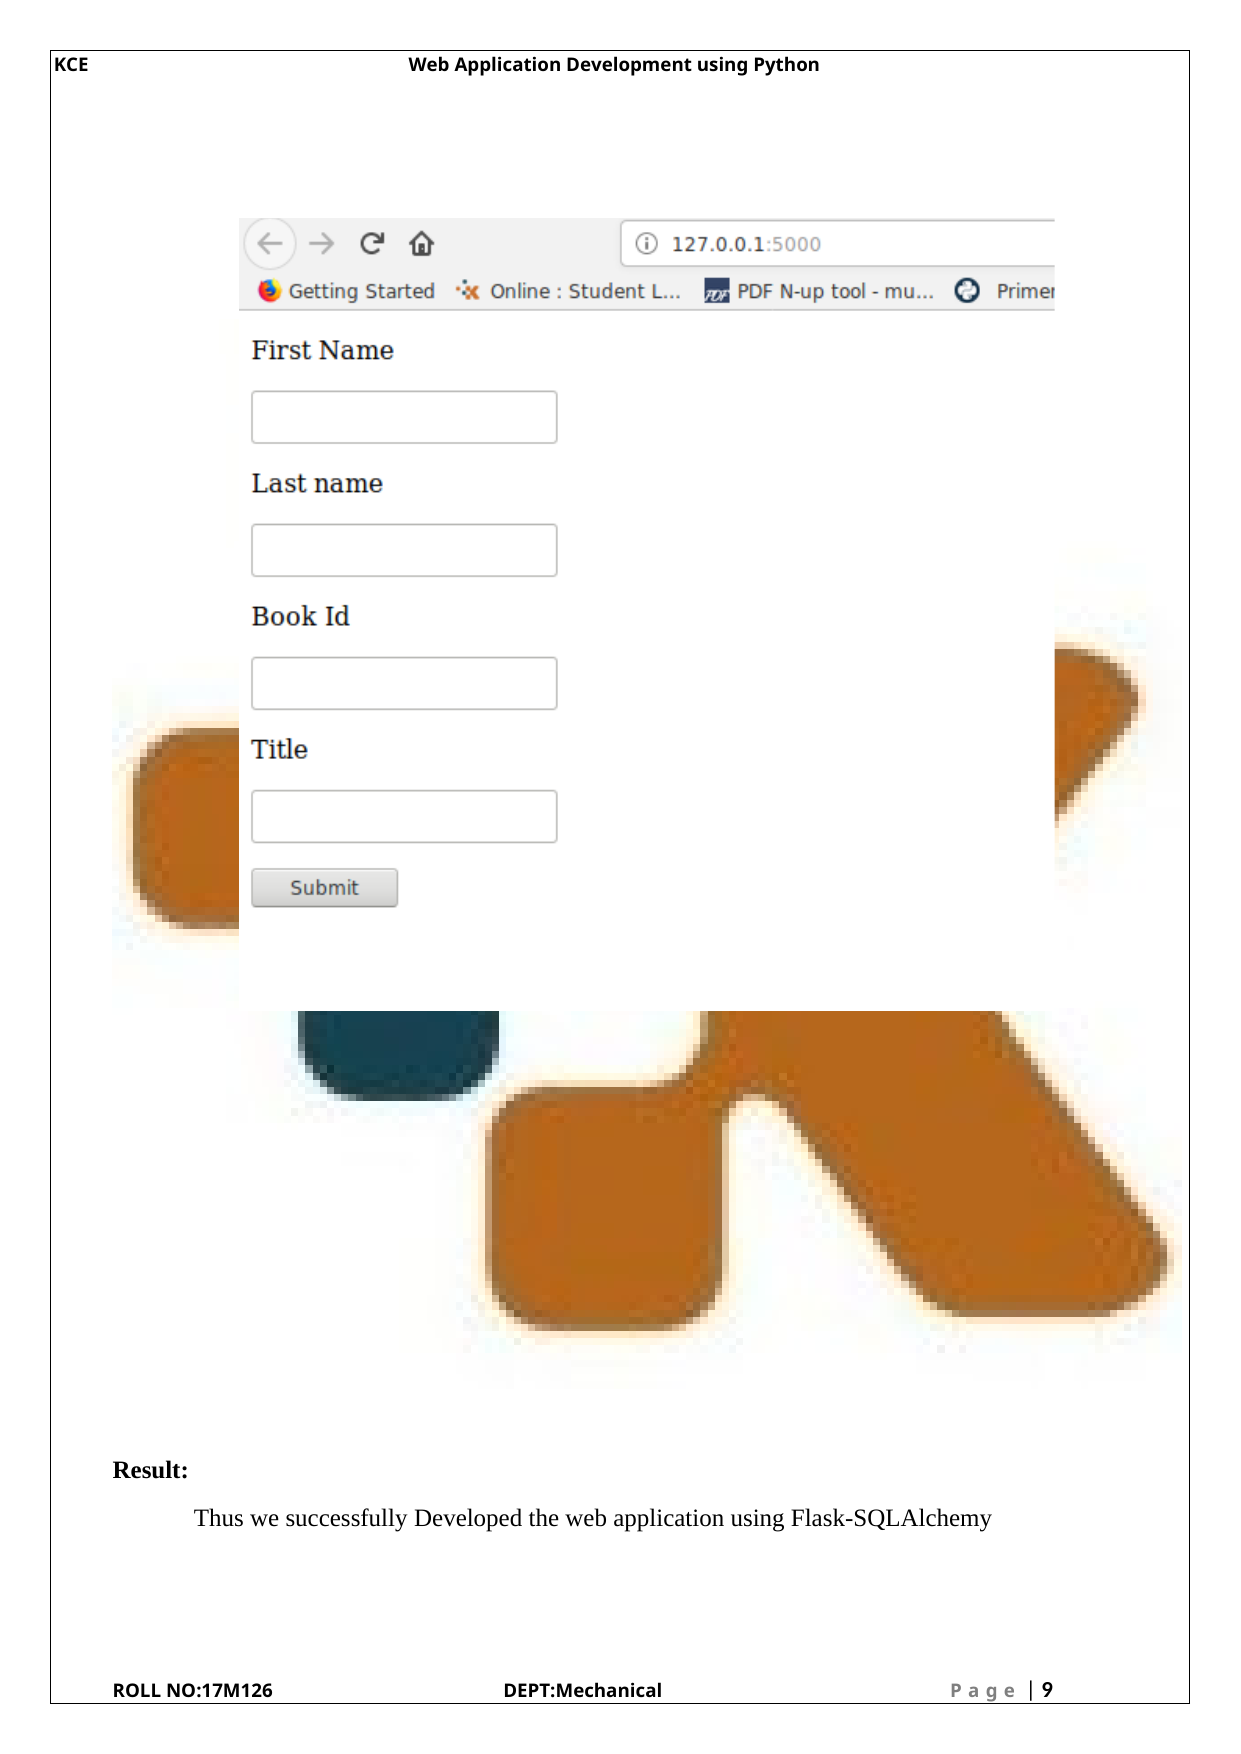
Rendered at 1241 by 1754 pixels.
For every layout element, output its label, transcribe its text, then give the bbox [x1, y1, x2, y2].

picture [112, 218, 1182, 1389]
text Thus we successfully Developed the web application using Flask-SQLAlchemy [112, 1503, 1181, 1532]
text Result: [112, 1455, 1181, 1484]
